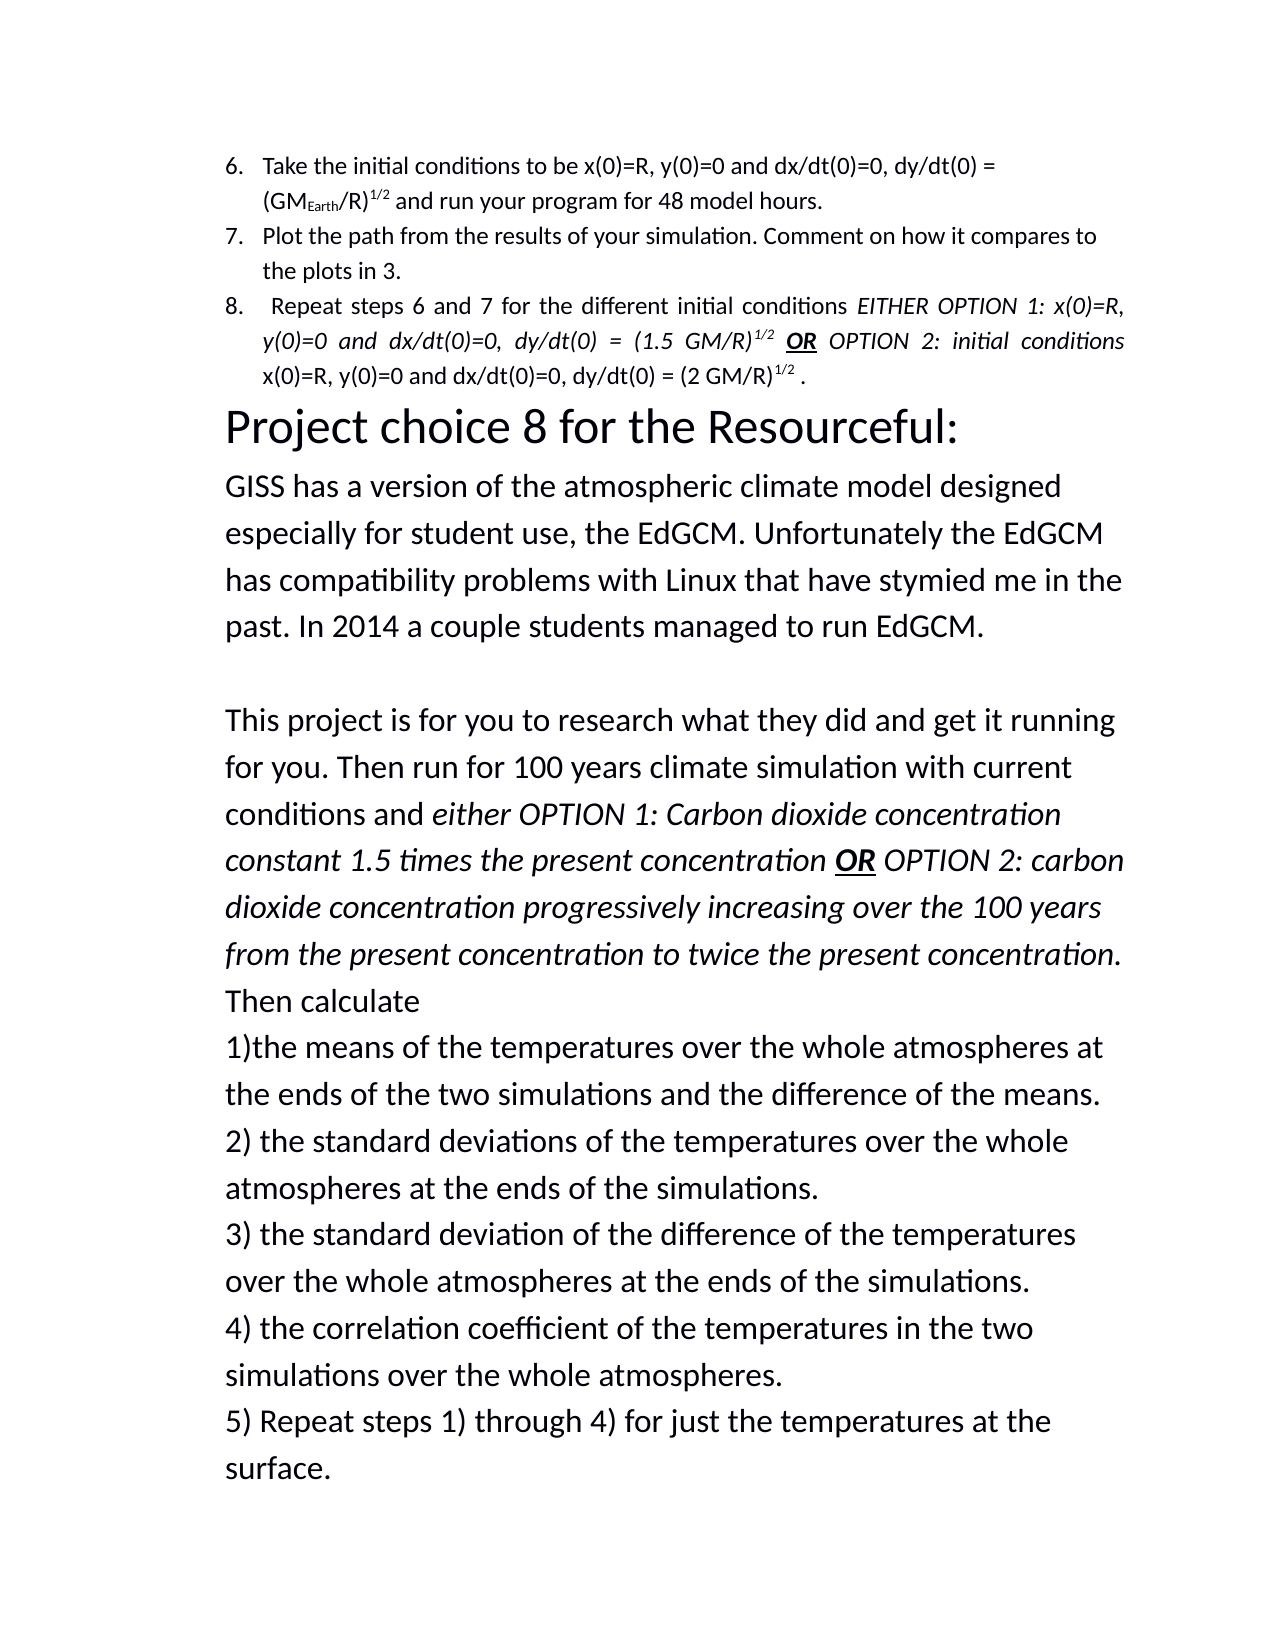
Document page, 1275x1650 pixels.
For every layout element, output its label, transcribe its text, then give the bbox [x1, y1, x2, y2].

list GISS has a version of the atmospheric climate model designed especially for student use, the EdGCM. Unfortunately the EdGCM has compatibility problems with Linux that have stymied me in the past. In 2014 a couple students managed to run EdGCM. [225, 465, 1125, 646]
list 1)the means of the temperatures over the whole atmospheres at the ends of the two simulations and the difference of the means. [225, 1026, 1125, 1114]
list 3) the standard deviation of the difference of the temperatures over the whole atmospheres at the ends of the simulations. [225, 1213, 1125, 1301]
list Take the initial conditions to be x(0)=R, y(0)=0 and dx/dt(0)=0, dy/dt(0) = (GMEarth/R)1/2 and run your program for 48 model hours. [225, 150, 1125, 216]
list 2) the standard deviations of the temperatures over the whole atmospheres at the ends of the simulations. [225, 1120, 1125, 1207]
list 5) Repeat steps 1) through 4) for just the temperatures at the surface. [225, 1401, 1125, 1488]
list This project is for you to research what they did and get it running for you. Then run for 100 years climate simulation with current conditions and either OPTION 1: Carbon dioxide concentration constant 1.5 times the present concentration OR OPTION 2: carbon dioxide concentration progressively increasing over the 100 years from the present concentration to twice the present concentration. [225, 699, 1125, 973]
list Repeat steps 6 and 7 for the different initial conditions EITHER OPTION 1: x(0)=R, y(0)=0 and dx/dt(0)=0, dy/dt(0) = (1.5 GM/R)1/2 OR OPTION 2: initial conditions x(0)=R, y(0)=0 and dx/dt(0)=0, dy/dt(0) = (2 GM/R)1/2 . [225, 290, 1125, 391]
list Plot the path from the results of your simulation. Comment on how it compares to the plots in 3. [225, 220, 1125, 286]
list Project choice 8 for the Resourceful: [225, 395, 1125, 456]
list Then calculate [225, 979, 1125, 1020]
list 4) the correlation coefficient of the temperatures in the two simulations over the whole atmospheres. [225, 1307, 1125, 1394]
